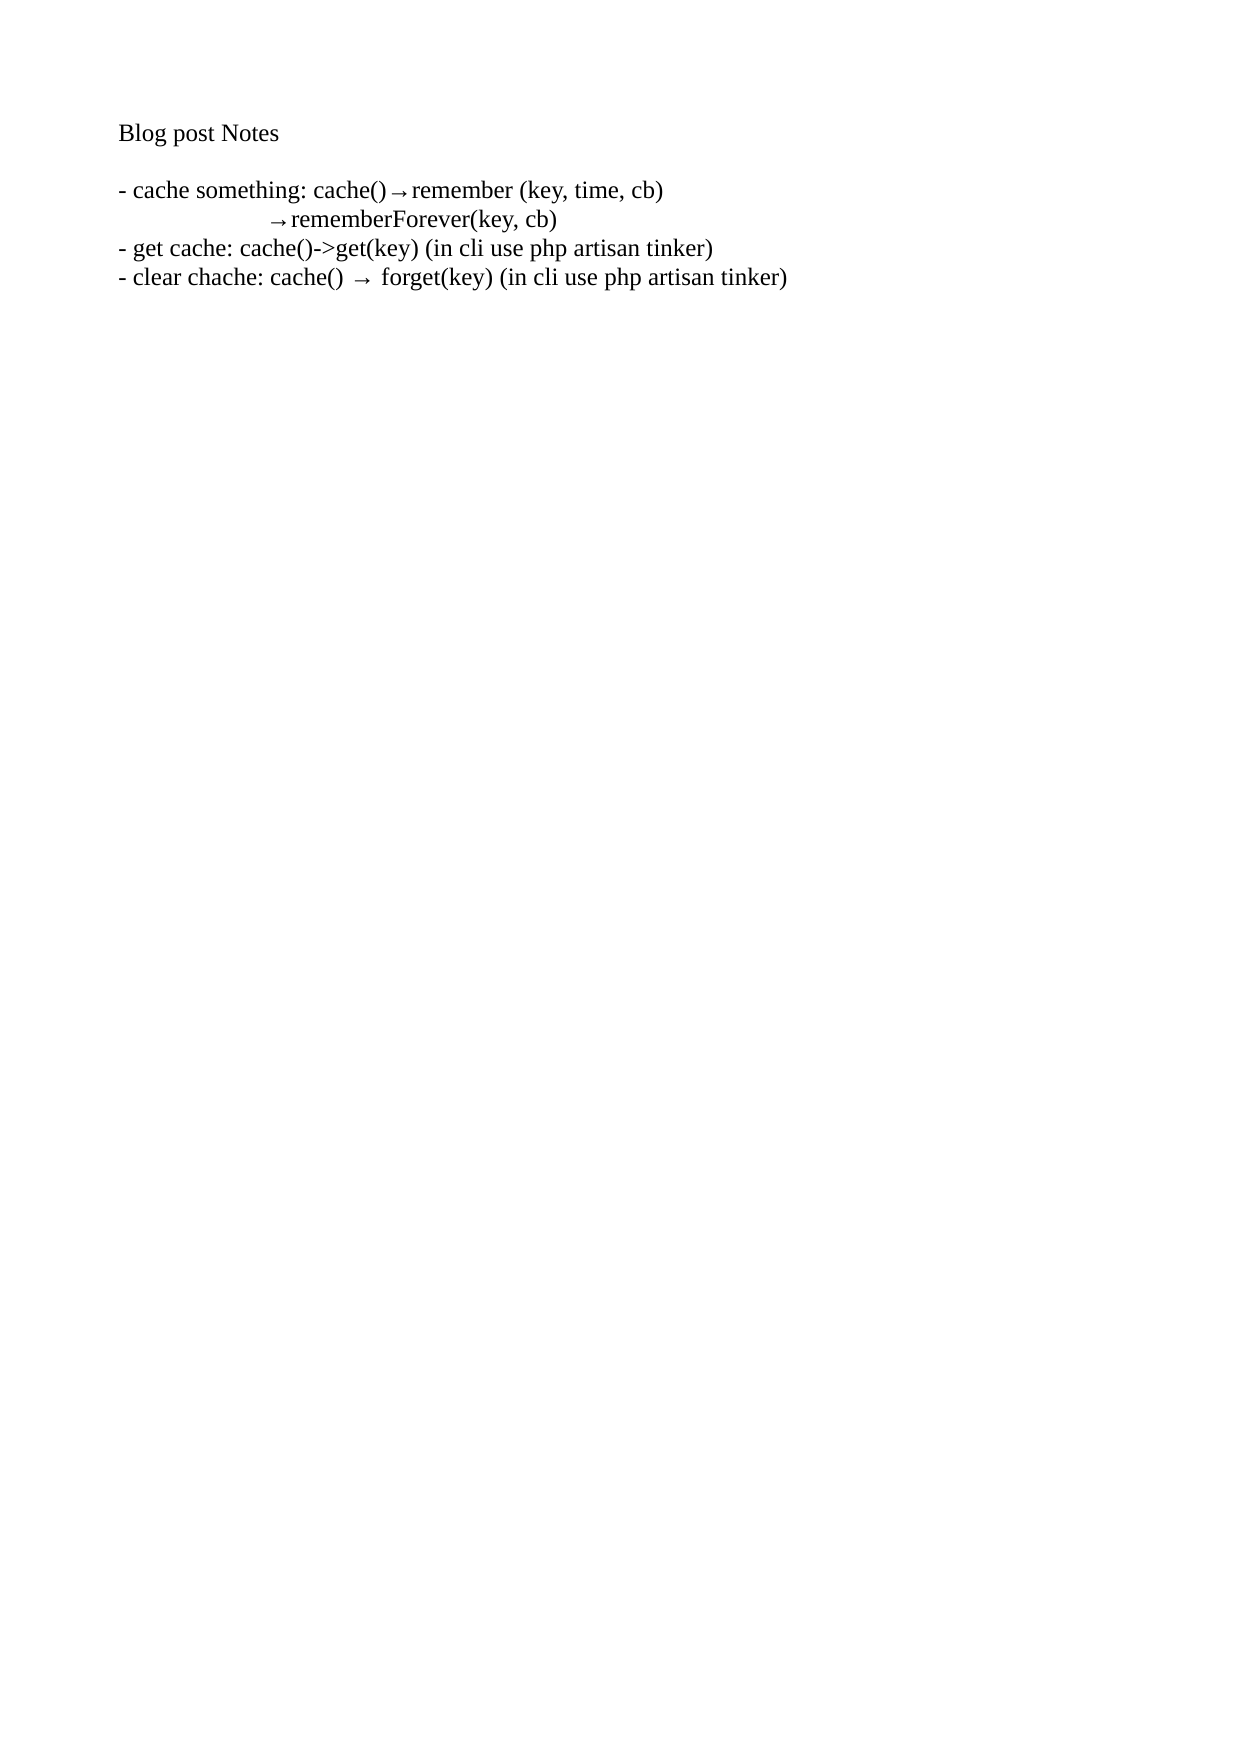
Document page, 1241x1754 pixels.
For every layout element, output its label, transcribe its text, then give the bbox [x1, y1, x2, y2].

text Blog post Notes [118, 118, 1122, 147]
text - get cache: cache()->get(key) (in cli use php artisan tinker) [118, 233, 1122, 262]
text →rememberForever(key, cb) [118, 204, 1122, 233]
text - clear chache: cache() → forget(key) (in cli use php artisan tinker) [118, 262, 1122, 291]
text - cache something: cache()→remember (key, time, cb) [118, 176, 1122, 204]
